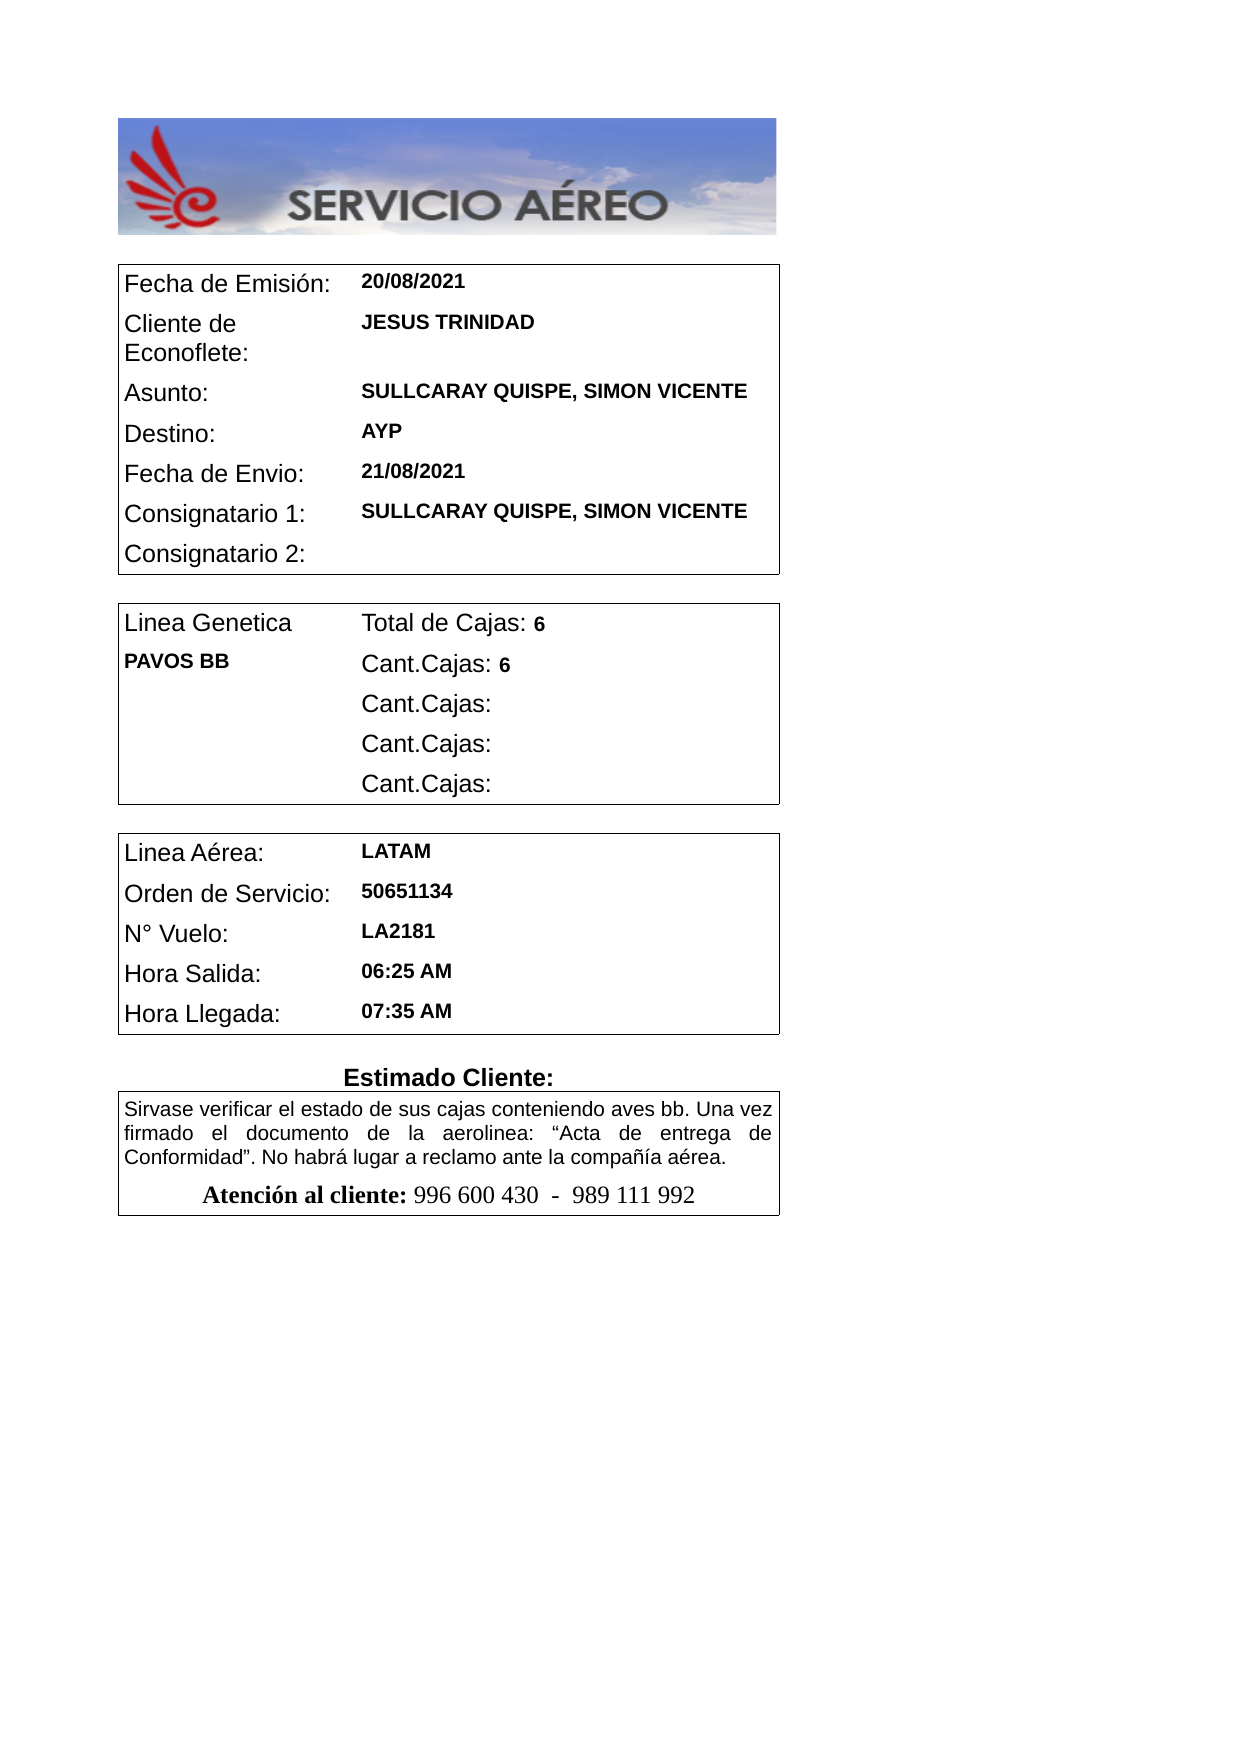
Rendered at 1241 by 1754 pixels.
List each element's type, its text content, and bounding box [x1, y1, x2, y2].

table_cell Orden de Servicio: [119, 873, 356, 913]
table_cell Atención al cliente: 996 600 430 - 989 111 992 [119, 1175, 779, 1215]
table_cell Destino: [119, 413, 356, 453]
table_cell 50651134 [356, 873, 779, 913]
table_cell Estimado Cliente: [118, 1035, 779, 1091]
table_cell Cant.Cajas: 6 [356, 643, 779, 683]
table_cell 06:25 AM [356, 953, 779, 993]
table_cell Consignatario 2: [119, 534, 356, 574]
table_header Fecha de Emisión: [119, 265, 356, 304]
table_cell LATAM [356, 834, 779, 873]
table_cell Sirvase verificar el estado de sus cajas conteniendo aves bb. Una vez firmado el documento de la aerolinea: “Acta de entrega de Conformidad”. No habrá lugar a reclamo ante la compañía aérea. [119, 1092, 779, 1175]
table_cell Hora Llegada: [119, 994, 356, 1034]
table_cell LA2181 [356, 913, 779, 953]
table_cell 21/08/2021 [356, 453, 779, 493]
table_cell SULLCARAY QUISPE, SIMON VICENTE [356, 373, 779, 413]
table_cell PAVOS BB [119, 643, 356, 683]
table_cell [118, 575, 356, 603]
table_cell SULLCARAY QUISPE, SIMON VICENTE [356, 493, 779, 533]
table_cell Linea Genetica [119, 604, 356, 643]
table_cell Hora Salida: [119, 953, 356, 993]
table_cell 07:35 AM [356, 994, 779, 1034]
table_cell [119, 723, 356, 763]
table_cell Asunto: [119, 373, 356, 413]
table_cell Cant.Cajas: [356, 723, 779, 763]
table_cell Cliente de Econoflete: [119, 304, 356, 373]
table_cell N° Vuelo: [119, 913, 356, 953]
table_cell Total de Cajas: 6 [356, 604, 779, 643]
table_cell Fecha de Envio: [119, 453, 356, 493]
table_cell [356, 575, 779, 603]
table_cell Cant.Cajas: [356, 683, 779, 723]
table_cell [356, 534, 779, 574]
table_cell Cant.Cajas: [356, 764, 779, 804]
table_header 20/08/2021 [356, 265, 779, 304]
table_cell [356, 805, 779, 833]
table_cell JESUS TRINIDAD [356, 304, 779, 373]
picture [118, 118, 777, 235]
table_cell Linea Aérea: [119, 834, 356, 873]
table_cell [119, 683, 356, 723]
table_cell Consignatario 1: [119, 493, 356, 533]
table_cell [118, 805, 356, 833]
table_cell AYP [356, 413, 779, 453]
table_cell [119, 764, 356, 804]
